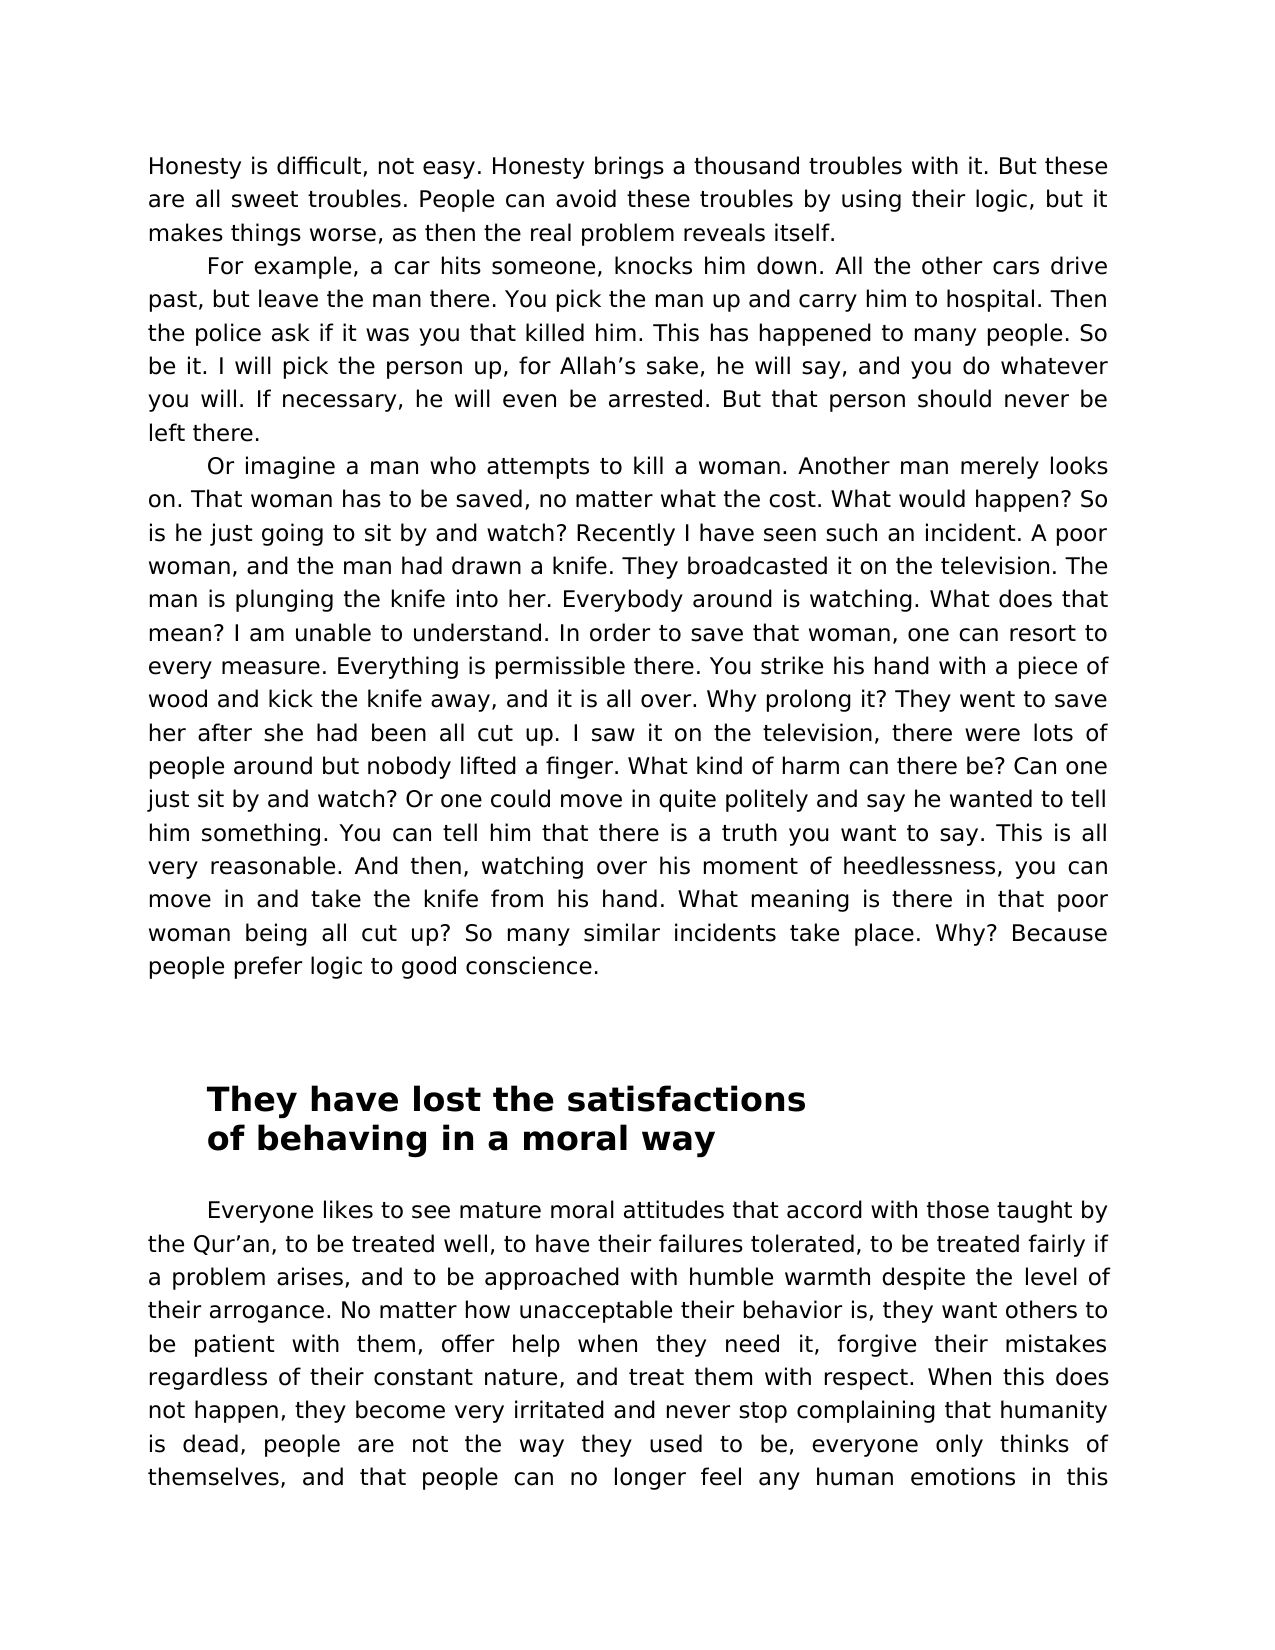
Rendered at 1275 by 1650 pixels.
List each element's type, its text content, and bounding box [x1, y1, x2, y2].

text of behaving in a moral way [148, 1120, 1110, 1159]
text For example, a car hits someone, knocks him down. All the other cars drive past, but leave the man there. You pick the man up and carry him to hospital. Then the police ask if it was you that killed him. This has happened to many people. So be it. I will pick the person up, for Allah’s sake, he will say, and you do whatever you will. If necessary, he will even be arrested. But that person should never be left there. [148, 248, 1110, 448]
text Everyone likes to see mature moral attitudes that accord with those taught by the Qur’an, to be treated well, to have their failures tolerated, to be treated fairly if a problem arises, and to be approached with humble warmth despite the level of their arrogance. No matter how unacceptable their behavior is, they want others to be patient with them, offer help when they need it, forgive their mistakes regardless of their constant nature, and treat them with respect. When this does not happen, they become very irritated and never stop complaining that humanity is dead, people are not the way they used to be, everyone only thinks of themselves, and that people can no longer feel any human emotions in this [148, 1192, 1110, 1492]
text They have lost the satisfactions [148, 1081, 1110, 1120]
text Honesty is difficult, not easy. Honesty brings a thousand troubles with it. But these are all sweet troubles. People can avoid these troubles by using their logic, but it makes things worse, as then the real problem reveals itself. [148, 148, 1110, 248]
text Or imagine a man who attempts to kill a woman. Another man merely looks on. That woman has to be saved, no matter what the cost. What would happen? So is he just going to sit by and watch? Recently I have seen such an incident. A poor woman, and the man had drawn a knife. They broadcasted it on the television. The man is plunging the knife into her. Everybody around is watching. What does that mean? I am unable to understand. In order to save that woman, one can resort to every measure. Everything is permissible there. You strike his hand with a piece of wood and kick the knife away, and it is all over. Why prolong it? They went to save her after she had been all cut up. I saw it on the television, there were lots of people around but nobody lifted a finger. What kind of harm can there be? Can one just sit by and watch? Or one could move in quite politely and say he wanted to tell him something. You can tell him that there is a truth you want to say. This is all very reasonable. And then, watching over his moment of heedlessness, you can move in and take the knife from his hand. What meaning is there in that poor woman being all cut up? So many similar incidents take place. Why? Because people prefer logic to good conscience. [148, 448, 1110, 981]
